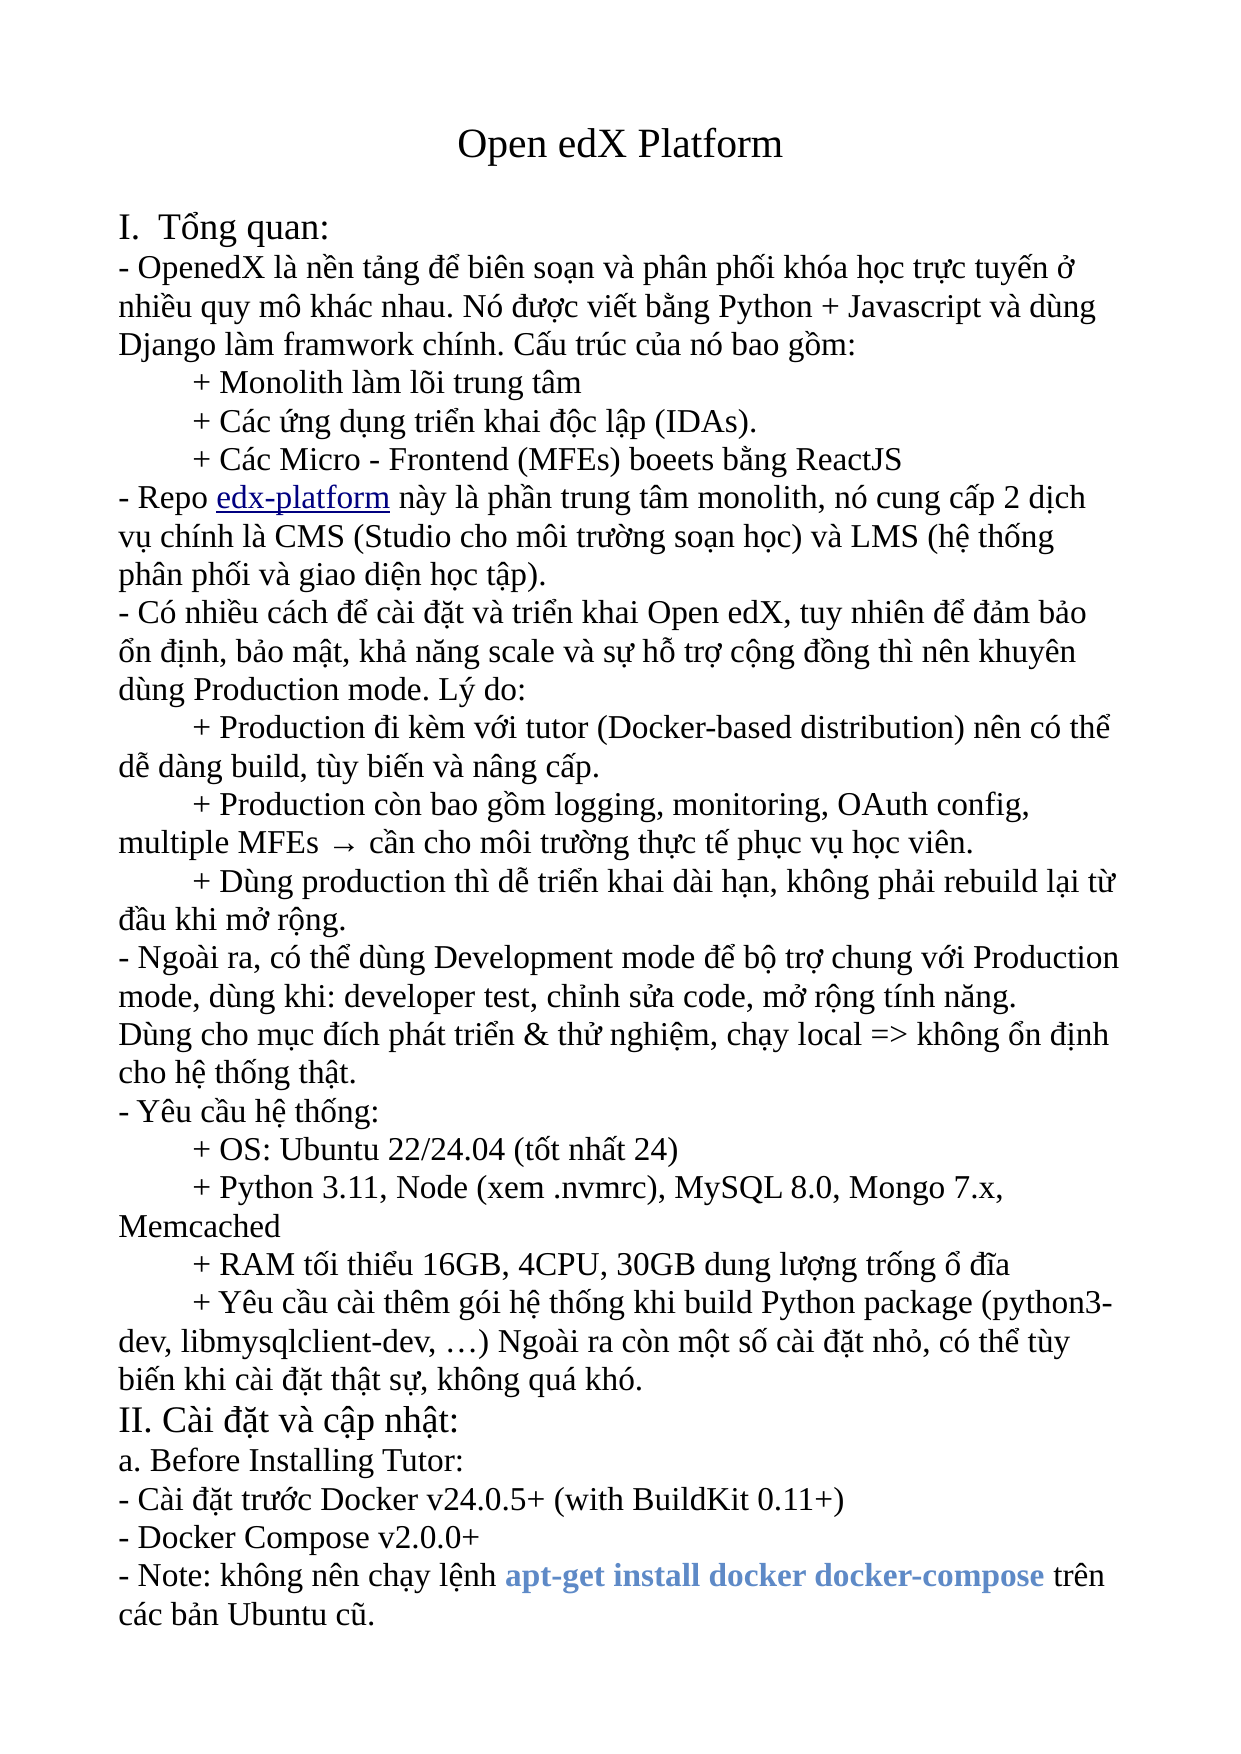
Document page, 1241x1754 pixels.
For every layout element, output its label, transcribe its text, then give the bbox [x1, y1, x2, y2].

text + Dùng production thì dễ triển khai dài hạn, không phải rebuild lại từ đầu khi mở rộng. [118, 861, 1122, 937]
text - Có nhiều cách để cài đặt và triển khai Open edX, tuy nhiên để đảm bảo ổn định, bảo mật, khả năng scale và sự hỗ trợ cộng đồng thì nên khuyên dùng Production mode. Lý do: [118, 592, 1122, 707]
text + Monolith làm lõi trung tâm + Các ứng dụng triển khai độc lập (IDAs). + Các Micro - Frontend (MFEs) boeets bằng ReactJS [118, 362, 1122, 477]
text + RAM tối thiểu 16GB, 4CPU, 30GB dung lượng trống ổ đĩa [118, 1244, 1122, 1282]
text - OpenedX là nền tảng để biên soạn và phân phối khóa học trực tuyến ở nhiều quy mô khác nhau. Nó được viết bằng Python + Javascript và dùng Django làm framwork chính. Cấu trúc của nó bao gồm: [118, 247, 1122, 362]
text - Note: không nên chạy lệnh apt-get install docker docker-compose trên các bản Ubuntu cũ. [118, 1556, 1122, 1632]
text + Yêu cầu cài thêm gói hệ thống khi build Python package (python3-dev, libmysqlclient-dev, …) Ngoài ra còn một số cài đặt nhỏ, có thể tùy biến khi cài đặt thật sự, không quá khó. [118, 1282, 1122, 1397]
text - Yêu cầu hệ thống: [118, 1091, 1122, 1129]
text - Ngoài ra, có thể dùng Development mode để bộ trợ chung với Production mode, dùng khi: developer test, chỉnh sửa code, mở rộng tính năng. [118, 937, 1122, 1014]
text + Production còn bao gồm logging, monitoring, OAuth config, multiple MFEs → cần cho môi trường thực tế phục vụ học viên. [118, 784, 1122, 861]
text - Cài đặt trước Docker v24.0.5+ (with BuildKit 0.11+) [118, 1479, 1122, 1517]
text Open edX Platform [118, 118, 1122, 166]
text a. Before Installing Tutor: [118, 1441, 1122, 1479]
text + Python 3.11, Node (xem .nvmrc), MySQL 8.0, Mongo 7.x, Memcached [118, 1167, 1122, 1244]
text + Production đi kèm với tutor (Docker-based distribution) nên có thể dễ dàng build, tùy biến và nâng cấp. [118, 707, 1122, 784]
text II. Cài đặt và cập nhật: [118, 1397, 1122, 1441]
text + OS: Ubuntu 22/24.04 (tốt nhất 24) [118, 1129, 1122, 1167]
text - Repo edx-platform này là phần trung tâm monolith, nó cung cấp 2 dịch vụ chính là CMS (Studio cho môi trường soạn học) và LMS (hệ thống phân phối và giao diện học tập). [118, 477, 1122, 592]
text I. Tổng quan: [118, 204, 1122, 247]
text Dùng cho mục đích phát triển & thử nghiệm, chạy local => không ổn định cho hệ thống thật. [118, 1014, 1122, 1091]
text - Docker Compose v2.0.0+ [118, 1517, 1122, 1556]
